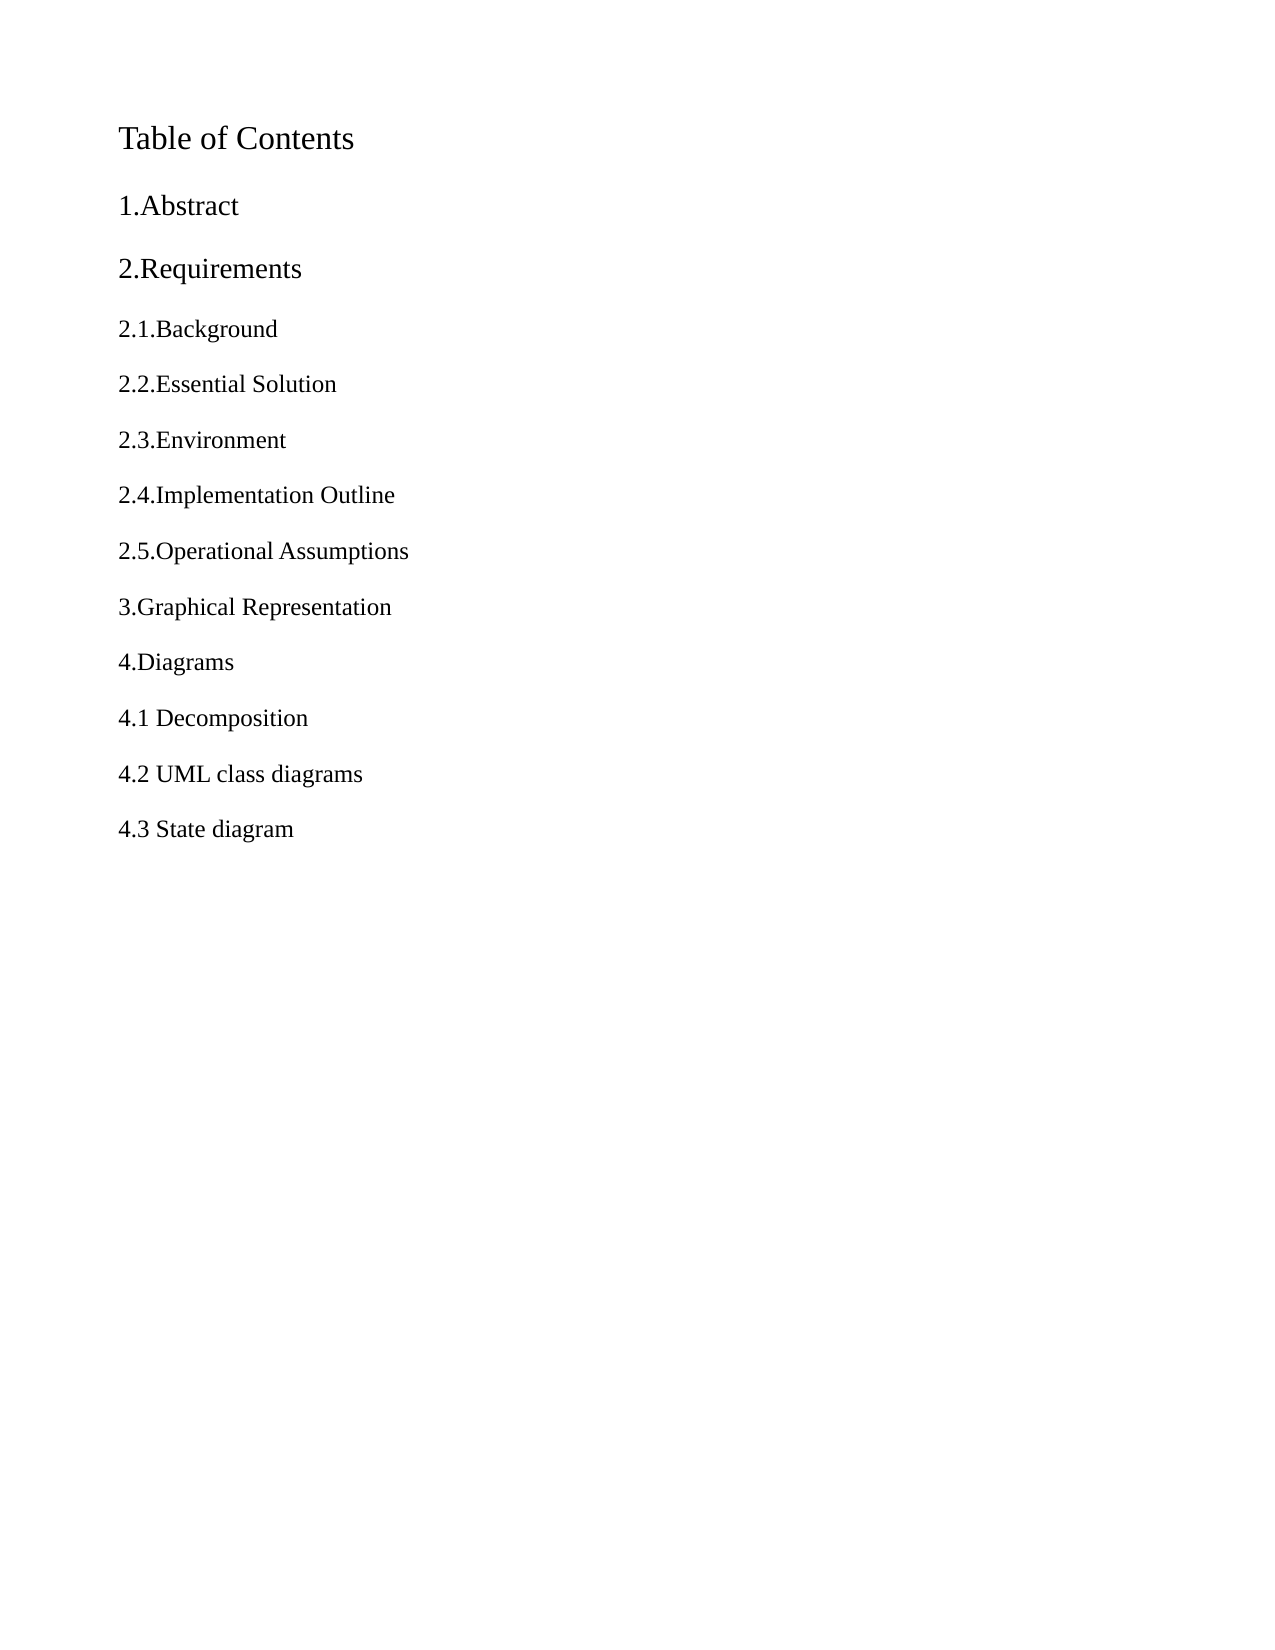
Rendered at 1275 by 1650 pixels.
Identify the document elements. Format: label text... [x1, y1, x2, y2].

list Operational Assumptions [118, 536, 1157, 565]
list State diagram [118, 814, 1157, 843]
list Implementation Outline [118, 481, 1157, 509]
list Requirements [118, 251, 1157, 284]
list Background [118, 314, 1157, 342]
list Environment [118, 425, 1157, 454]
list UML class diagrams [118, 759, 1157, 787]
list Graphical Representation [118, 592, 1157, 621]
list Essential Solution [118, 369, 1157, 398]
text Table of Contents [118, 118, 1157, 156]
list Diagrams [118, 647, 1157, 676]
list Abstract [118, 188, 1157, 222]
list Decomposition [118, 703, 1157, 732]
